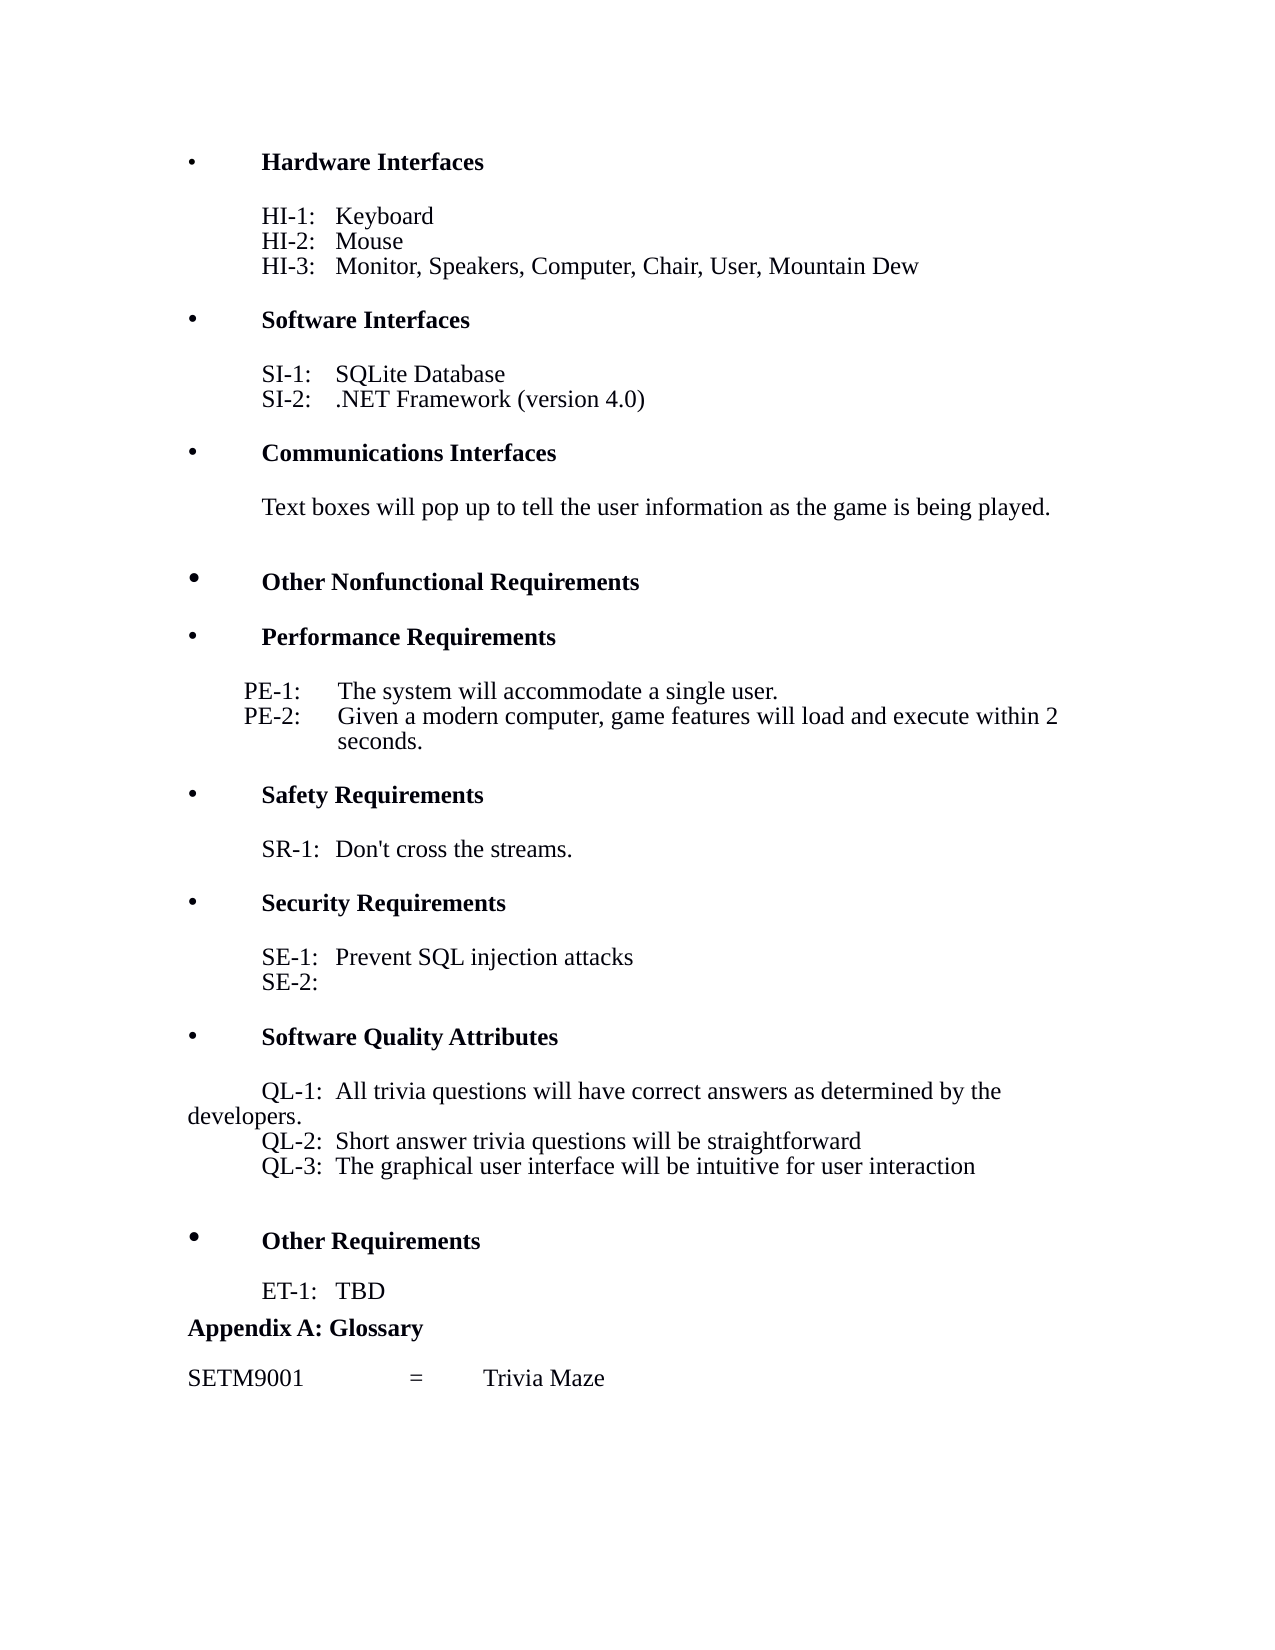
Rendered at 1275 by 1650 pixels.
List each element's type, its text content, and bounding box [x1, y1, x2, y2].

text SI-1: SQLite Database [187, 362, 1087, 387]
text Appendix A: Glossary [187, 1317, 1087, 1342]
text SETM9001 = Trivia Maze [187, 1367, 1087, 1392]
list Performance Requirements [187, 625, 1087, 650]
list Safety Requirements [187, 783, 1087, 808]
list Security Requirements [187, 892, 1087, 917]
list Communications Interfaces [187, 442, 1087, 467]
text ET-1: TBD [187, 1279, 1087, 1304]
text PE-1: The system will accommodate a single user. [244, 679, 1087, 704]
text HI-3: Monitor, Speakers, Computer, Chair, User, Mountain Dew [187, 254, 1087, 279]
list Software Interfaces [187, 308, 1087, 333]
text HI-2: Mouse [187, 229, 1087, 254]
list Other Requirements [187, 1229, 1087, 1254]
list Other Nonfunctional Requirements [187, 571, 1087, 596]
list Hardware Interfaces [187, 150, 1087, 175]
text SI-2: .NET Framework (version 4.0) [187, 387, 1087, 412]
text SE-1: Prevent SQL injection attacks [187, 946, 1087, 971]
text SE-2: [187, 971, 1087, 996]
text Text boxes will pop up to tell the user information as the game is being played. [187, 496, 1087, 521]
text QL-2: Short answer trivia questions will be straightforward [187, 1129, 1087, 1154]
text PE-2: Given a modern computer, game features will load and execute within 2 seconds. [244, 704, 1087, 754]
list Software Quality Attributes [187, 1025, 1087, 1050]
text SR-1: Don't cross the streams. [187, 837, 1087, 862]
text QL-1: All trivia questions will have correct answers as determined by the developers. [187, 1079, 1087, 1129]
text HI-1: Keyboard [187, 204, 1087, 229]
text QL-3: The graphical user interface will be intuitive for user interaction [187, 1154, 1087, 1179]
